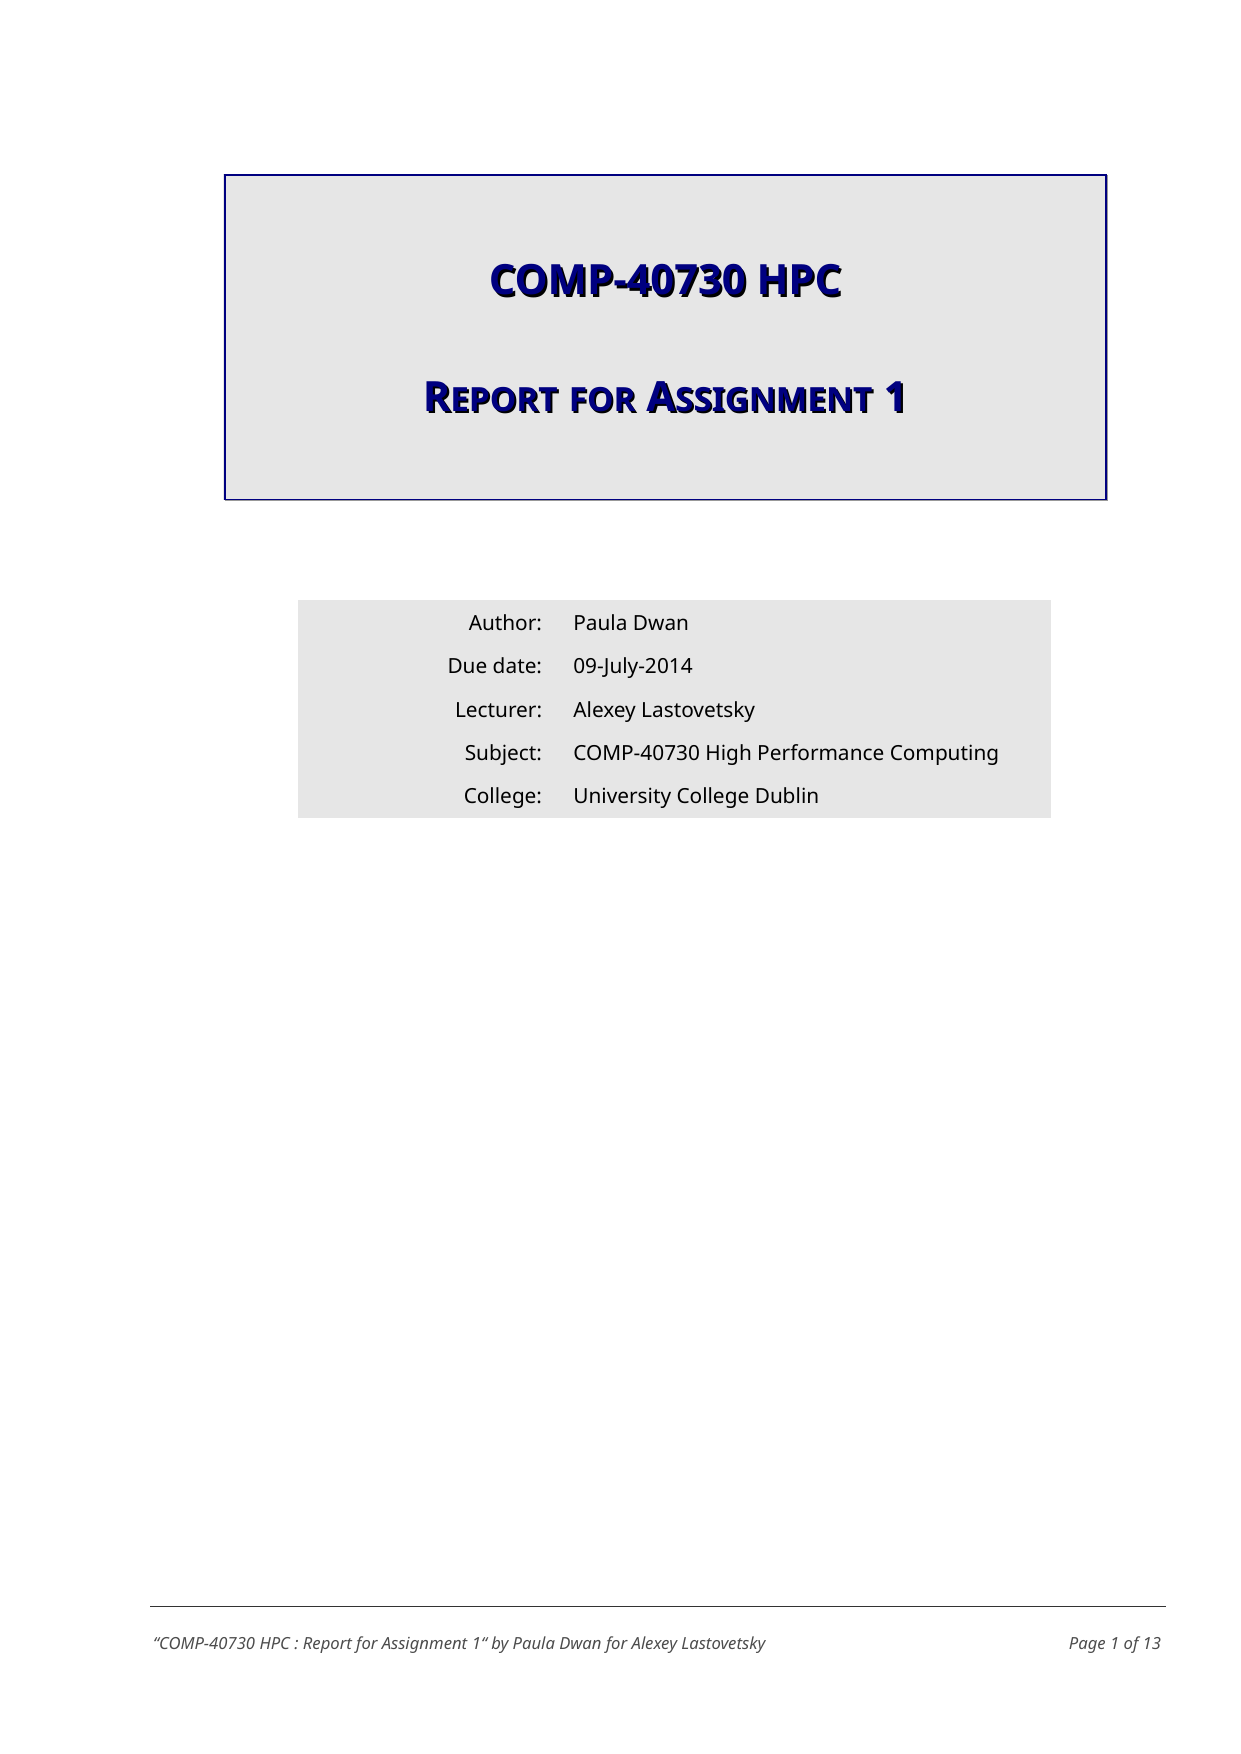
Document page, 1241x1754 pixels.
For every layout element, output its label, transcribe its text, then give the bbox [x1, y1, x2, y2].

title COMP-40730 HPC [226, 176, 1105, 291]
title Report for Assignment 1 [226, 291, 1105, 499]
table_cell Lecturer: [298, 687, 542, 731]
table_cell College: [298, 774, 542, 818]
table_cell University College Dublin [542, 774, 1051, 818]
table_cell Subject: [298, 731, 542, 774]
table_cell 09-July-2014 [542, 644, 1051, 687]
table_cell COMP-40730 High Performance Computing [542, 731, 1051, 774]
table_cell Alexey Lastovetsky [542, 687, 1051, 731]
table_cell Due date: [298, 644, 542, 687]
table_header Paula Dwan [542, 600, 1051, 644]
table_header Author: [298, 600, 542, 644]
